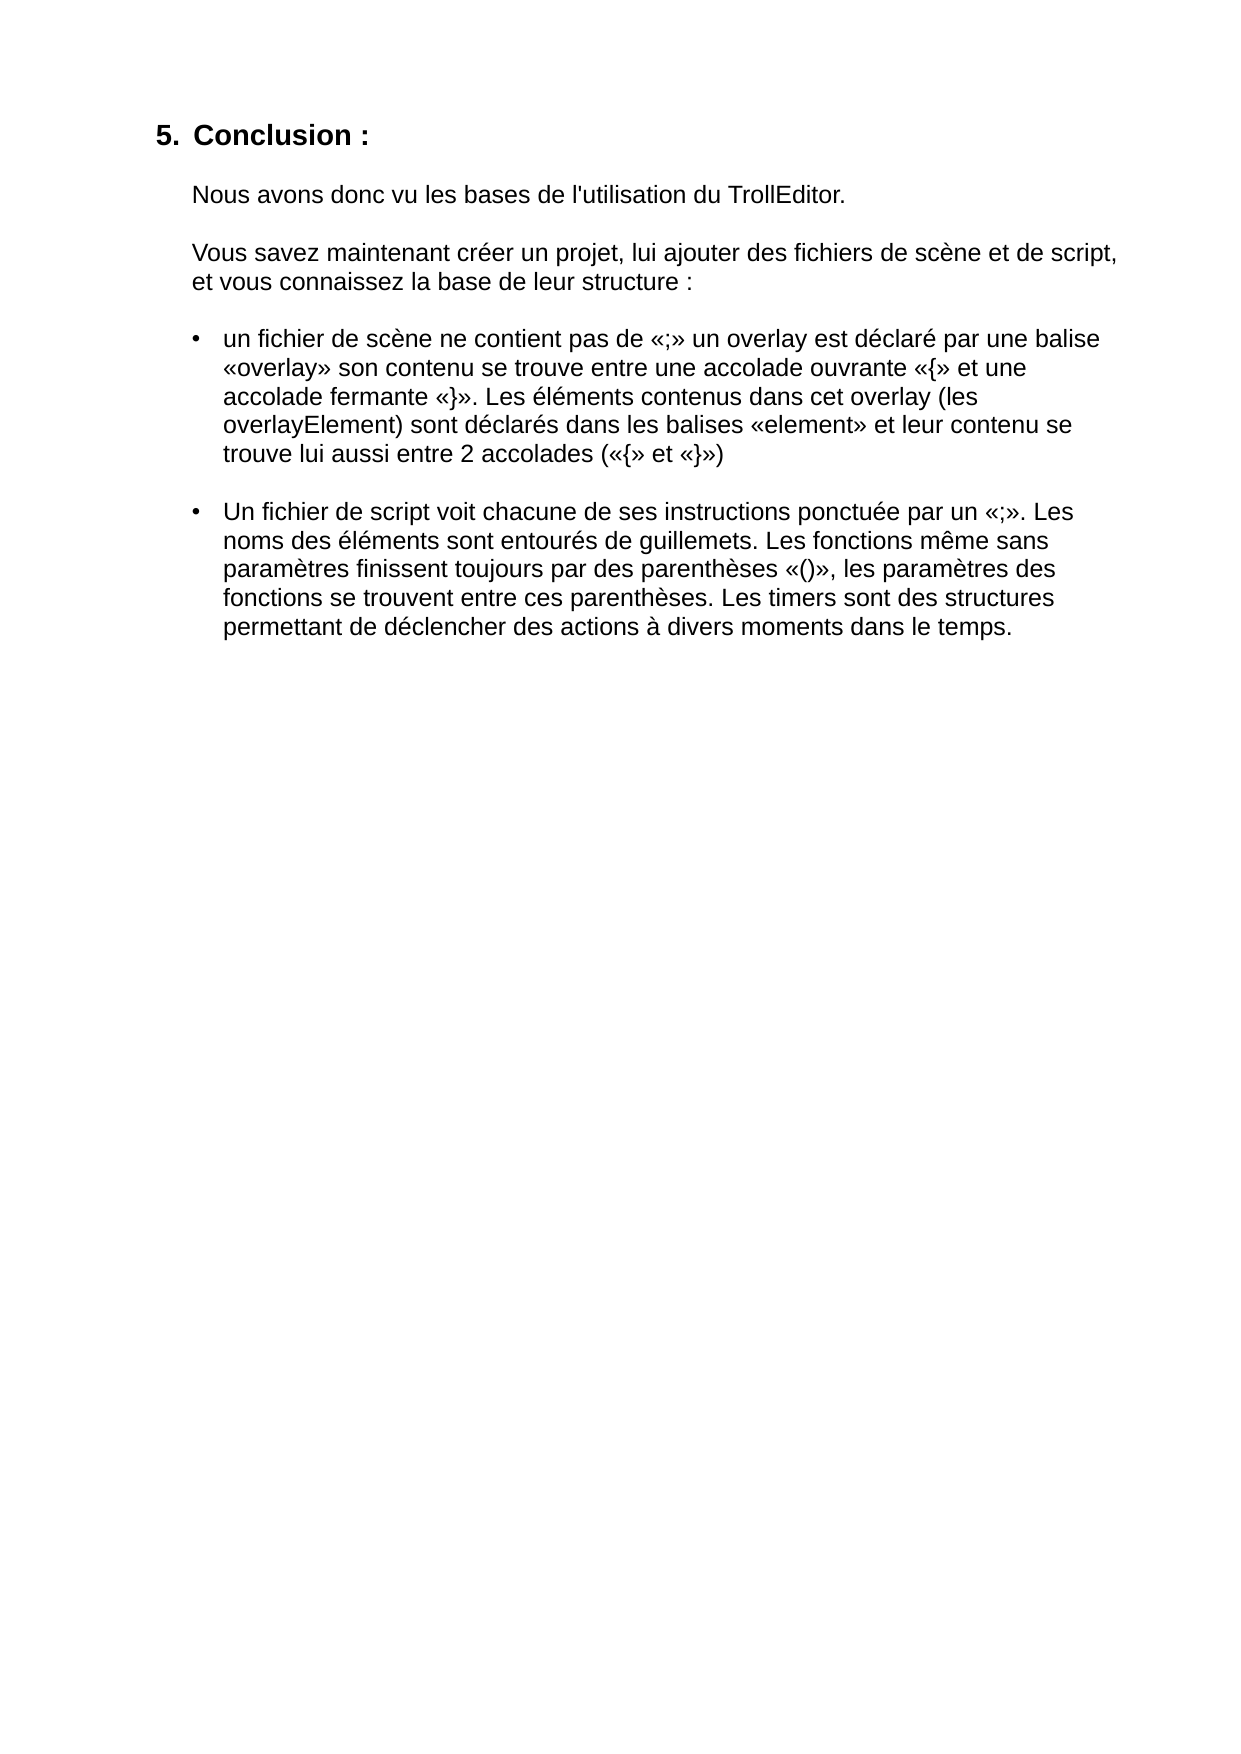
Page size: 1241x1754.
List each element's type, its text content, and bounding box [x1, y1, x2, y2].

list Un fichier de script voit chacune de ses instructions ponctuée par un «;». Les noms des éléments sont entourés de guillemets. Les fonctions même sans paramètres finissent toujours par des parenthèses «()», les paramètres des fonctions se trouvent entre ces parenthèses. Les timers sont des structures permettant de déclencher des actions à divers moments dans le temps. [192, 497, 1122, 641]
text Vous savez maintenant créer un projet, lui ajouter des fichiers de scène et de script, et vous connaissez la base de leur structure : [192, 238, 1122, 295]
list un fichier de scène ne contient pas de «;» un overlay est déclaré par une balise «overlay» son contenu se trouve entre une accolade ouvrante «{» et une accolade fermante «}». Les éléments contenus dans cet overlay (les overlayElement) sont déclarés dans les balises «element» et leur contenu se trouve lui aussi entre 2 accolades («{» et «}») [192, 324, 1122, 468]
text Nous avons donc vu les bases de l'utilisation du TrollEditor. [192, 180, 1122, 209]
list Conclusion : [156, 118, 1122, 152]
